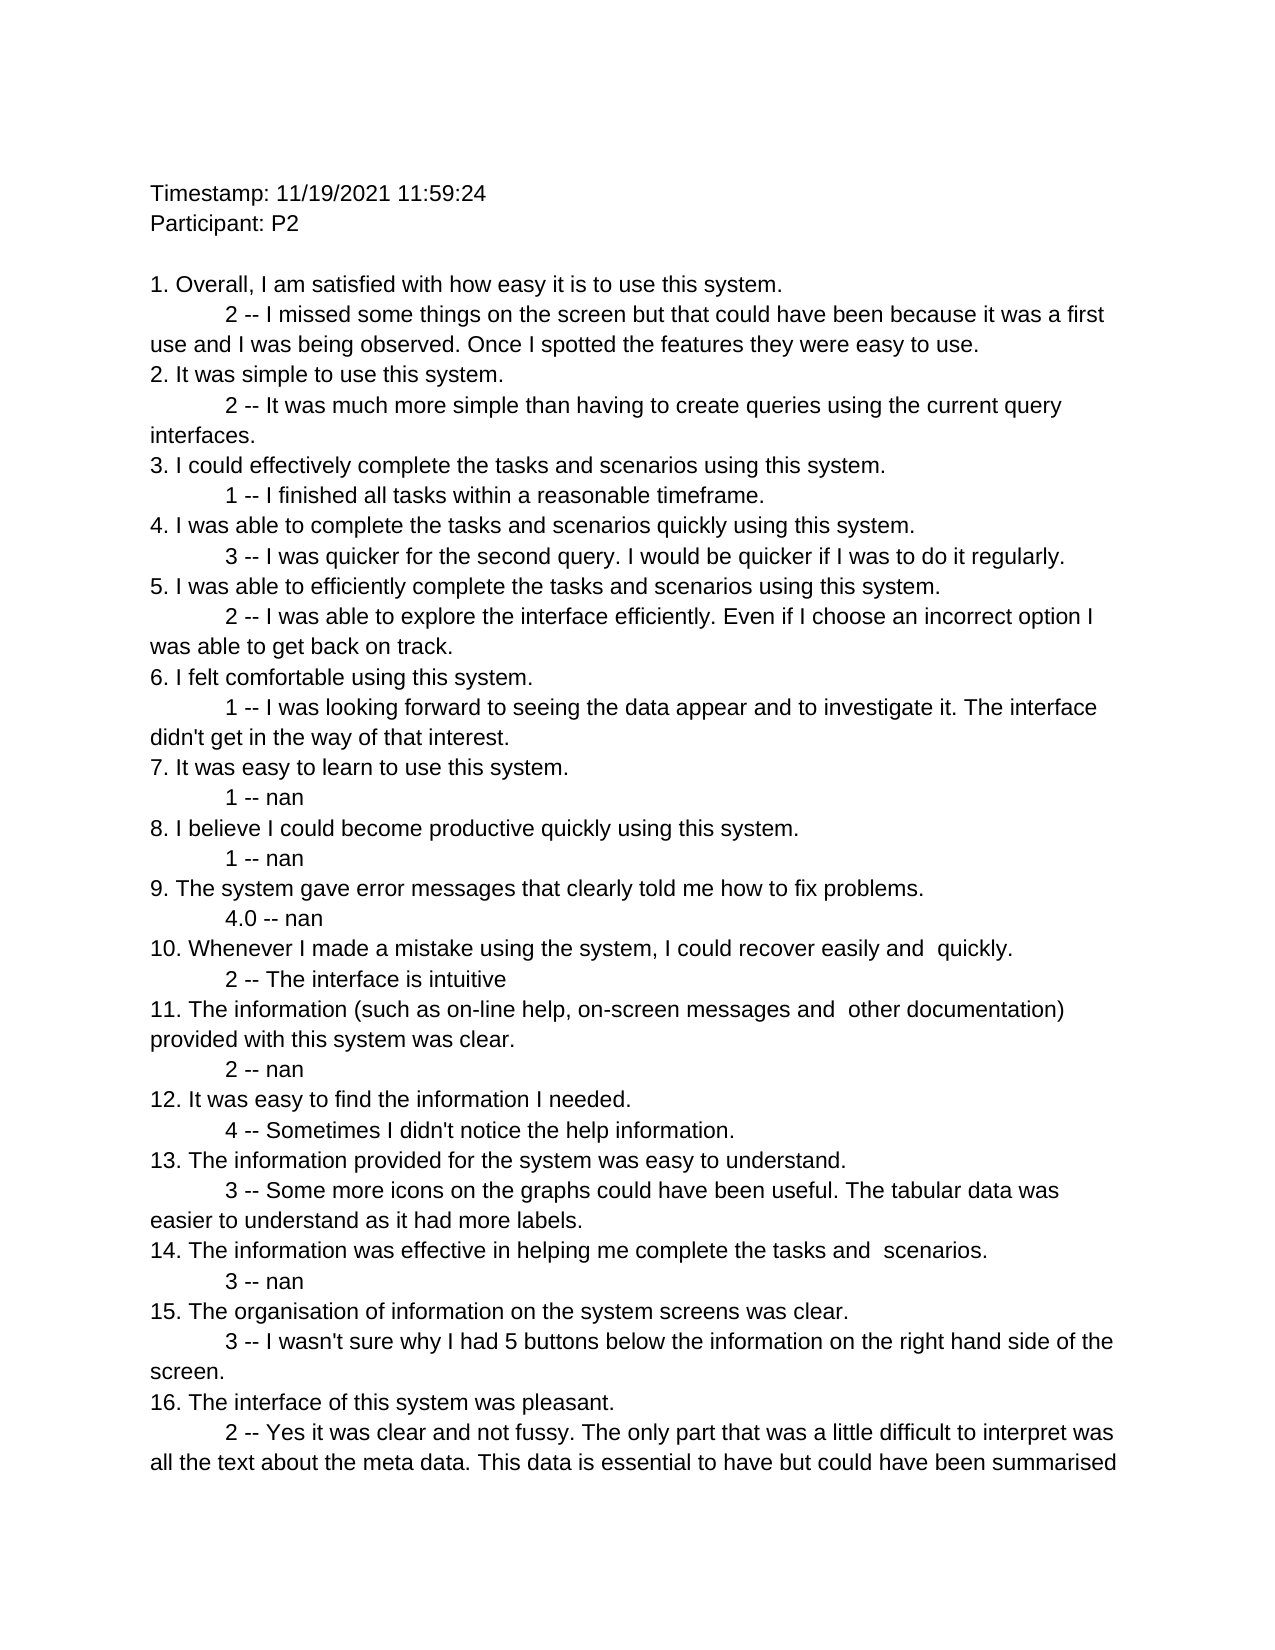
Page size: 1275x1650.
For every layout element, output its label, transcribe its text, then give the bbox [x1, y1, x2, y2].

text 15. The organisation of information on the system screens was clear. [150, 1298, 1125, 1324]
text 9. The system gave error messages that clearly told me how to fix problems. [150, 875, 1125, 901]
text 2 -- Yes it was clear and not fussy. The only part that was a little difficult to interpret was all the text about the meta data. This data is essential to have but could have been summarised [150, 1419, 1125, 1475]
text 4 -- Sometimes I didn't notice the help information. [150, 1117, 1125, 1143]
text 14. The information was effective in helping me complete the tasks and scenarios. [150, 1237, 1125, 1264]
text 1 -- nan [150, 784, 1125, 811]
text 16. The interface of this system was pleasant. [150, 1388, 1125, 1415]
text 7. It was easy to learn to use this system. [150, 754, 1125, 781]
text 8. I believe I could become productive quickly using this system. [150, 814, 1125, 841]
text 5. I was able to efficiently complete the tasks and scenarios using this system. [150, 573, 1125, 599]
text 3 -- Some more icons on the graphs could have been useful. The tabular data was easier to understand as it had more labels. [150, 1177, 1125, 1234]
text 1. Overall, I am satisfied with how easy it is to use this system. [150, 271, 1125, 297]
text 1 -- I was looking forward to seeing the data appear and to investigate it. The interface didn't get in the way of that interest. [150, 694, 1125, 750]
text 11. The information (such as on-line help, on-screen messages and other documentation) provided with this system was clear. [150, 996, 1125, 1052]
text 2 -- It was much more simple than having to create queries using the current query interfaces. [150, 392, 1125, 448]
text 12. It was easy to find the information I needed. [150, 1086, 1125, 1113]
text 2 -- I missed some things on the screen but that could have been because it was a first use and I was being observed. Once I spotted the features they were easy to use. [150, 301, 1125, 358]
text 2. It was simple to use this system. [150, 361, 1125, 388]
text 4. I was able to complete the tasks and scenarios quickly using this system. [150, 512, 1125, 539]
text 2 -- I was able to explore the interface efficiently. Even if I choose an incorrect option I was able to get back on track. [150, 603, 1125, 660]
text 13. The information provided for the system was easy to understand. [150, 1147, 1125, 1173]
text 1 -- I finished all tasks within a reasonable timeframe. [150, 482, 1125, 509]
text 6. I felt comfortable using this system. [150, 663, 1125, 690]
text 10. Whenever I made a mistake using the system, I could recover easily and quickly. [150, 935, 1125, 962]
text Timestamp: 11/19/2021 11:59:24 [150, 180, 1125, 207]
text 2 -- The interface is intuitive [150, 966, 1125, 992]
text 3 -- I wasn't sure why I had 5 buttons below the information on the right hand side of the screen. [150, 1328, 1125, 1385]
text 3 -- nan [150, 1268, 1125, 1294]
text 3. I could effectively complete the tasks and scenarios using this system. [150, 452, 1125, 478]
text 3 -- I was quicker for the second query. I would be quicker if I was to do it regularly. [150, 543, 1125, 569]
text 1 -- nan [150, 845, 1125, 871]
text 2 -- nan [150, 1056, 1125, 1083]
text 4.0 -- nan [150, 905, 1125, 932]
text Participant: P2 [150, 210, 1125, 237]
